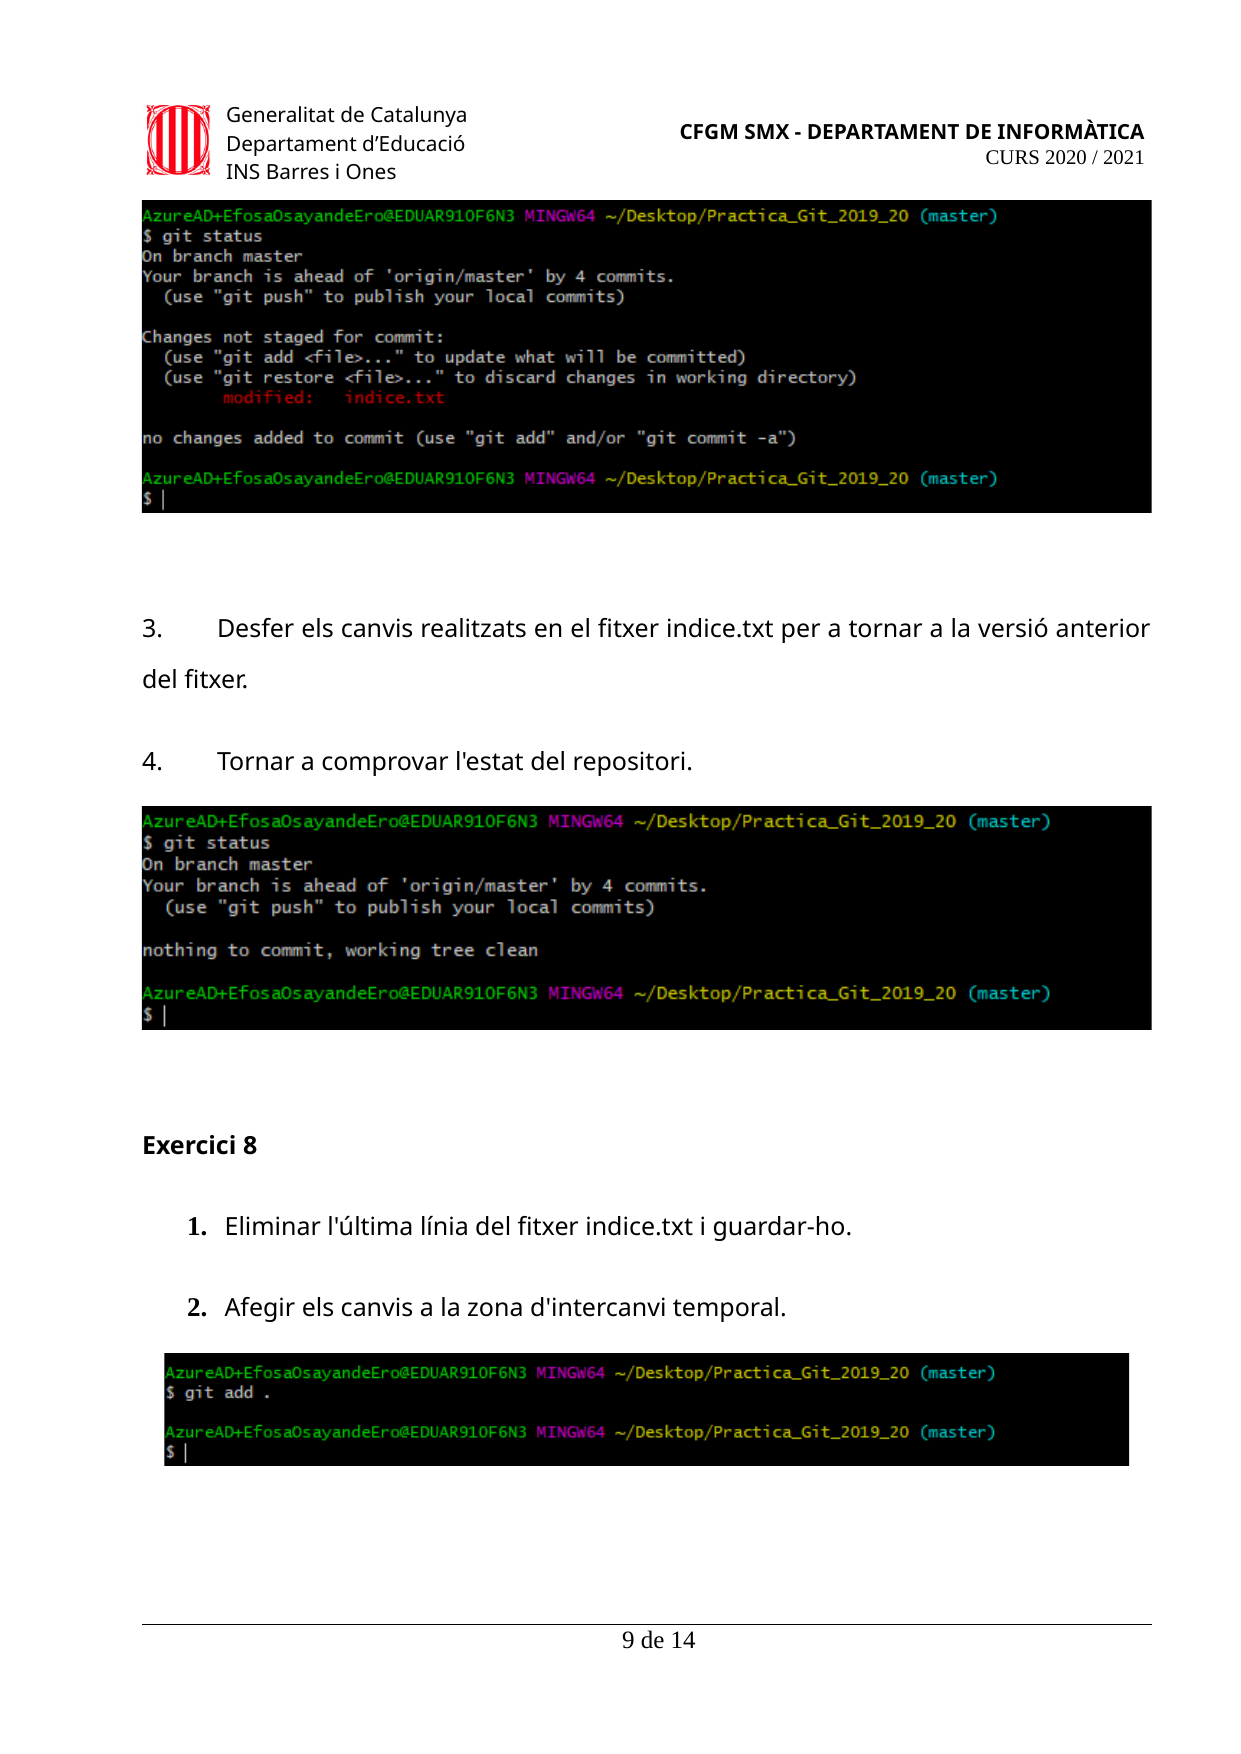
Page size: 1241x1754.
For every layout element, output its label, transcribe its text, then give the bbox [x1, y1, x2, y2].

list Tornar a comprovar l'estat del repositori. [142, 743, 1152, 777]
picture [141, 105, 214, 175]
picture [164, 1353, 1130, 1466]
picture [141, 806, 1152, 1030]
text Exercici 8 [142, 1128, 1152, 1162]
list Eliminar l'última línia del fitxer indice.txt i guardar-ho. [187, 1209, 1152, 1243]
list Desfer els canvis realitzats en el fitxer indice.txt per a tornar a la versió anterior del fitxer. [142, 611, 1152, 696]
picture [141, 200, 1152, 513]
list Afegir els canvis a la zona d'intercanvi temporal. [187, 1290, 1152, 1324]
